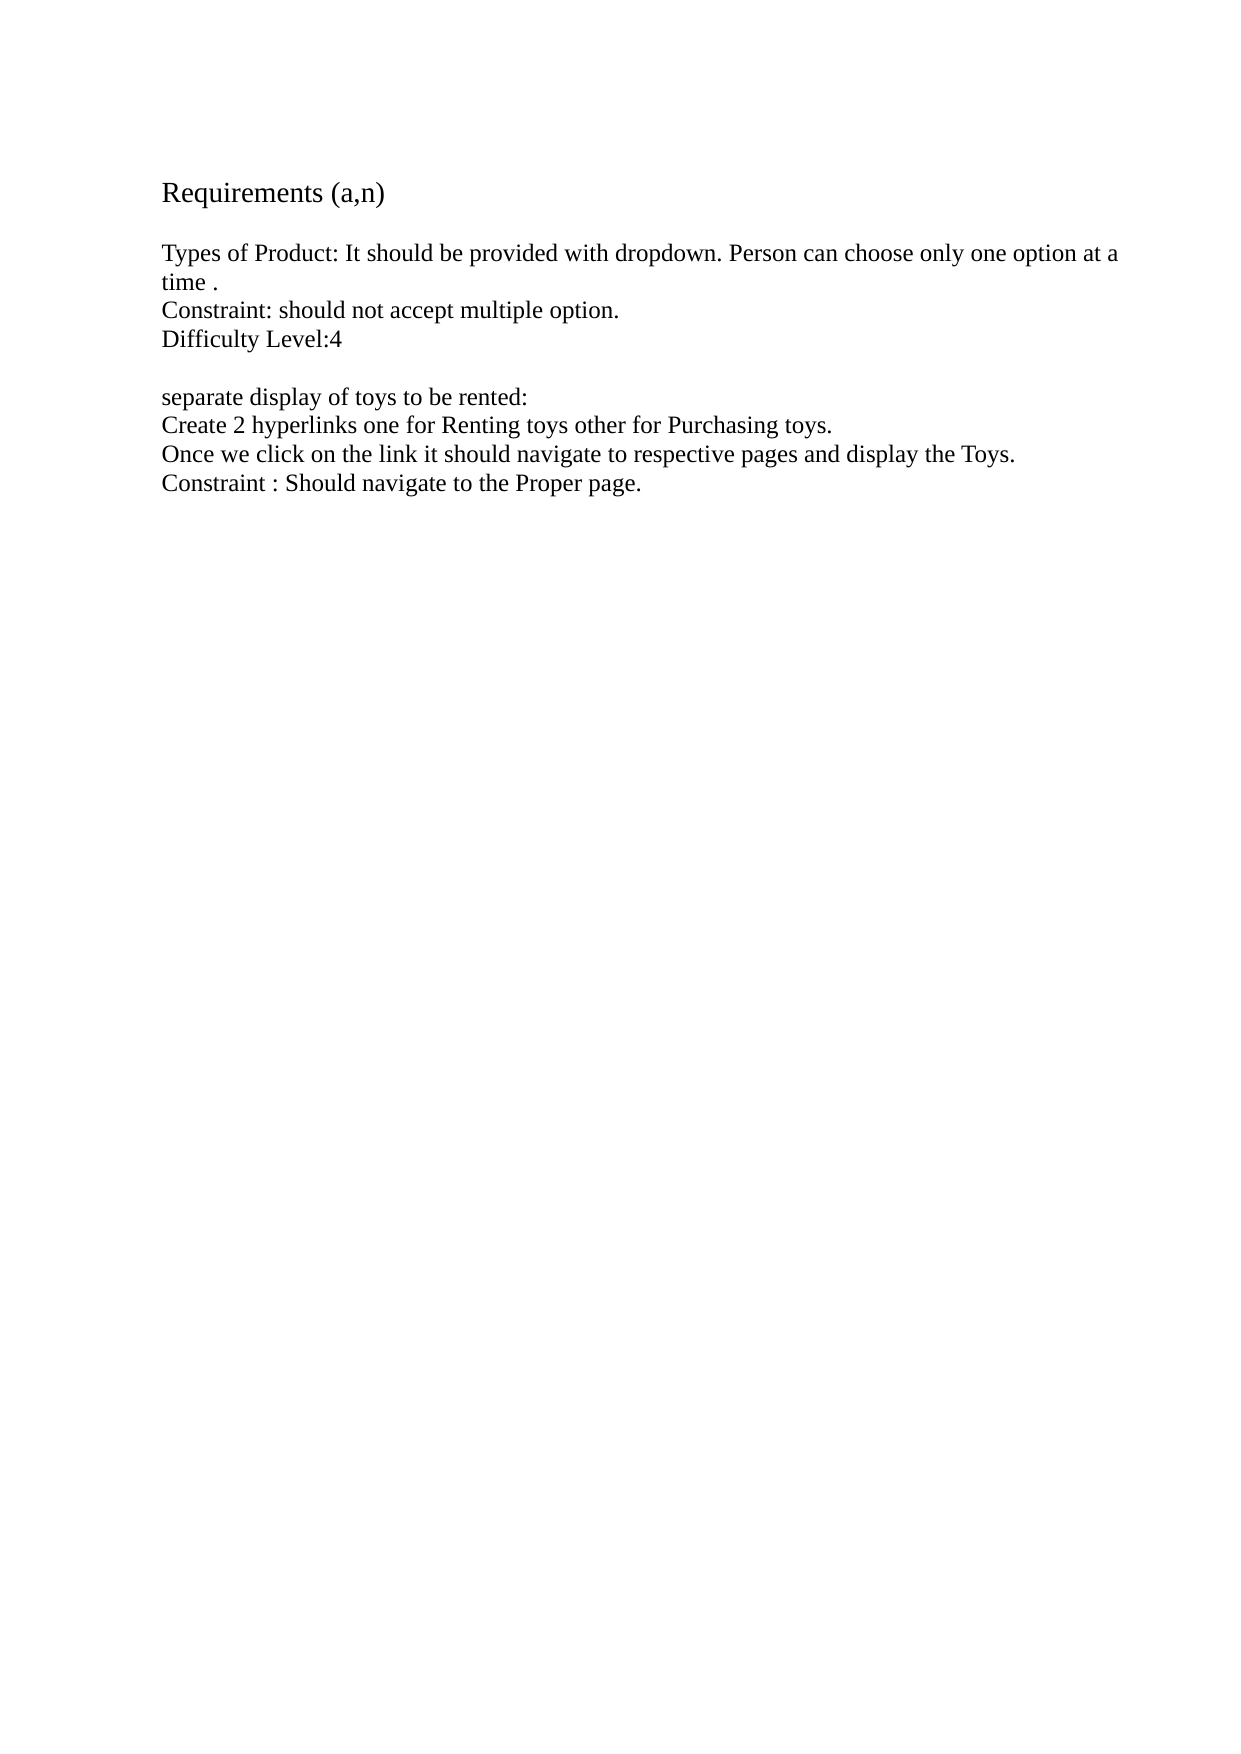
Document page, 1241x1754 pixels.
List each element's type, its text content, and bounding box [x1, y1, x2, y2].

text Difficulty Level:4 [161, 324, 1123, 353]
text Types of Product: It should be provided with dropdown. Person can choose only one option at a time . [161, 238, 1123, 295]
text Once we click on the link it should navigate to respective pages and display the Toys. [161, 439, 1123, 468]
text separate display of toys to be rented: [161, 382, 1123, 410]
text Constraint: should not accept multiple option. [161, 295, 1123, 324]
text Requirements (a,n) [161, 176, 1123, 209]
text Usability •Accuracy •Maintainability •Robust •User Friendly •Safety [144, 813, 1123, 1013]
text Constraint : Should navigate to the Proper page. [161, 468, 1123, 497]
text Create 2 hyperlinks one for Renting toys other for Purchasing toys. [161, 410, 1123, 439]
